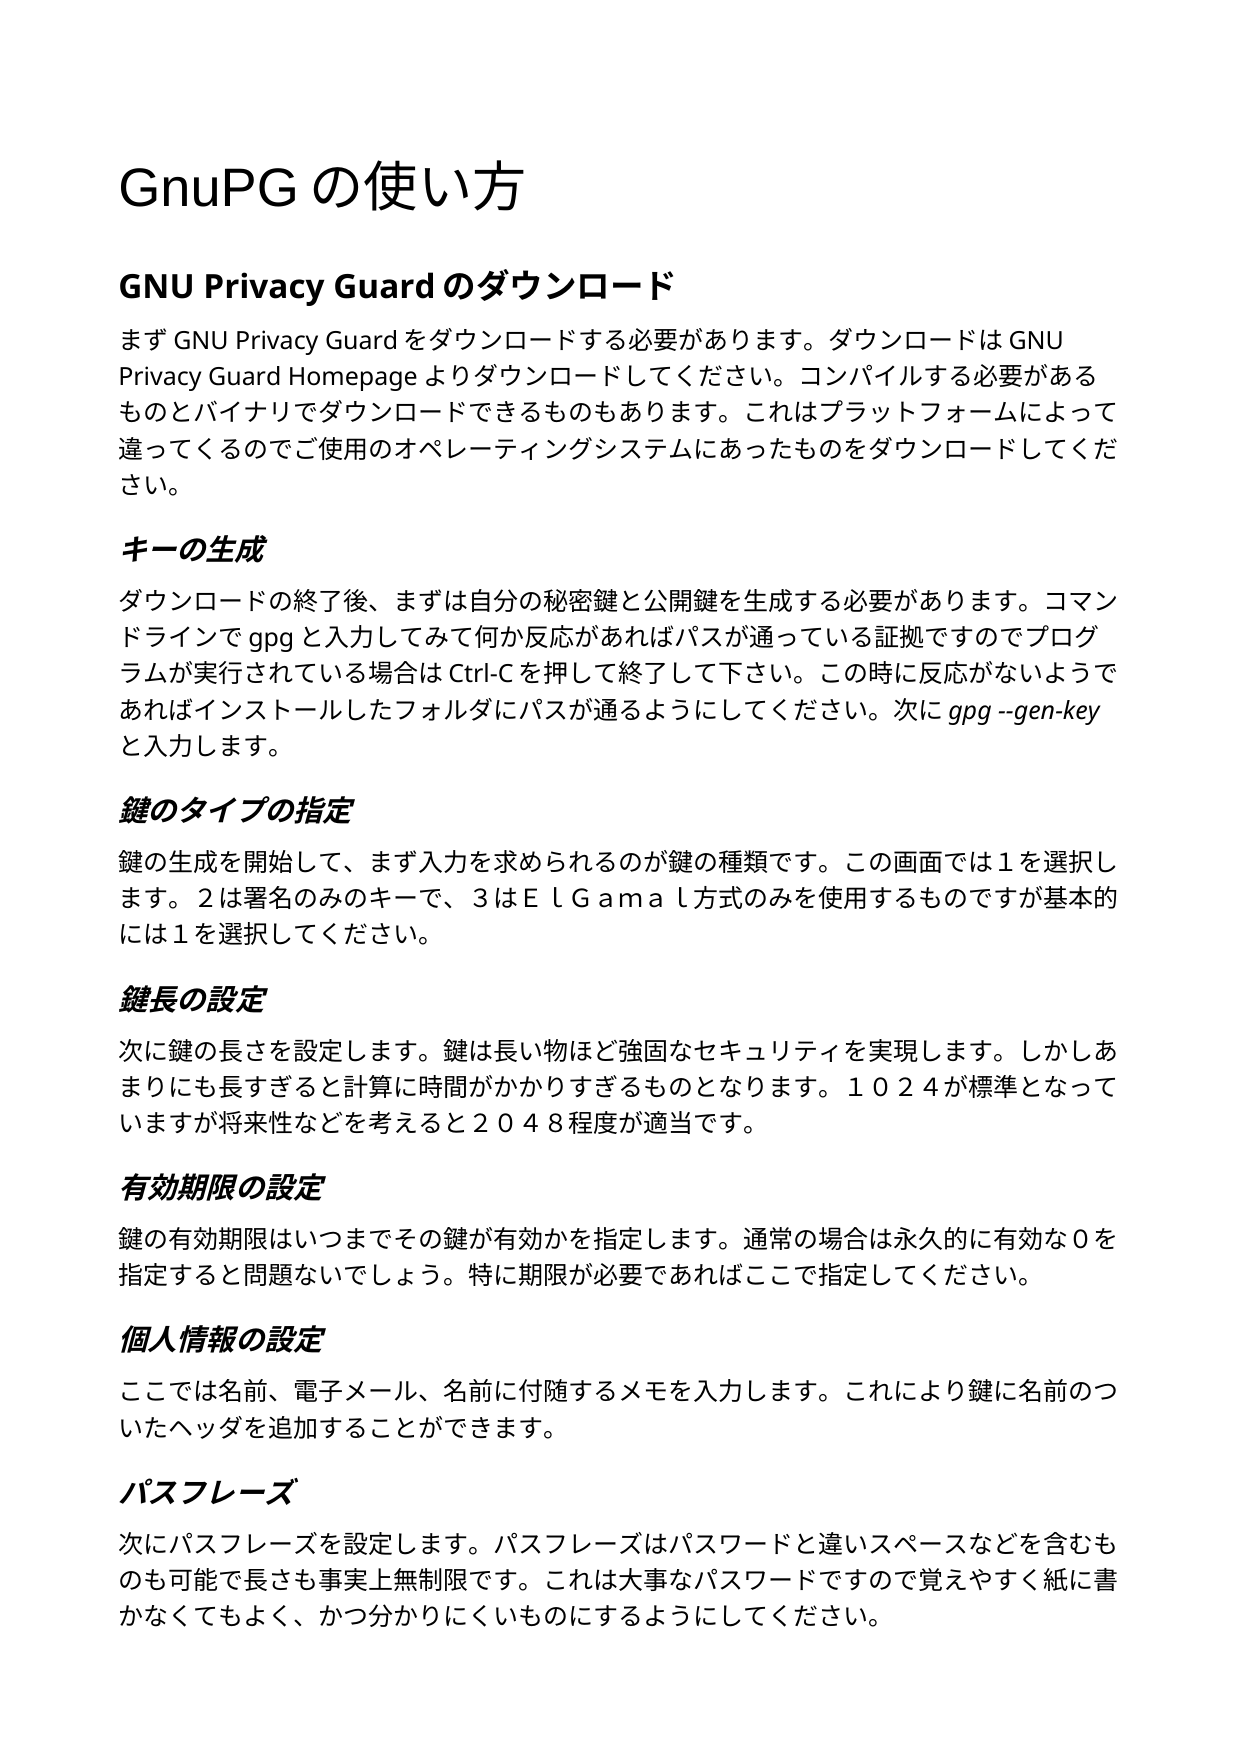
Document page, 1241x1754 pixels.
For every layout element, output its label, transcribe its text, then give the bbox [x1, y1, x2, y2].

subtitle GNU Privacy Guardのダウンロード [118, 259, 1122, 308]
subtitle キーの生成 [118, 527, 1122, 569]
text 鍵の生成を開始して、まず入力を求められるのが鍵の種類です。この画面では１を選択します。２は署名のみのキーで、３はＥｌＧａｍａｌ方式のみを使用するものですが基本的には１を選択してください。 [118, 842, 1122, 951]
text まずGNU Privacy Guardをダウンロードする必要があります。ダウンロードはGNU Privacy Guard Homepageよりダウンロードしてください。コンパイルする必要があるものとバイナリでダウンロードできるものもあります。これはプラットフォームによって違ってくるのでご使用のオペレーティングシステムにあったものをダウンロードしてください。 [118, 320, 1122, 502]
subtitle 有効期限の設定 [118, 1165, 1122, 1207]
subtitle 鍵長の設定 [118, 976, 1122, 1018]
text ここでは名前、電子メール、名前に付随するメモを入力します。これにより鍵に名前のついたヘッダを追加することができます。 [118, 1372, 1122, 1444]
text 次に鍵の長さを設定します。鍵は長い物ほど強固なセキュリティを実現します。しかしあまりにも長すぎると計算に時間がかかりすぎるものとなります。１０２４が標準となっていますが将来性などを考えると２０４８程度が適当です。 [118, 1031, 1122, 1140]
text 鍵の有効期限はいつまでその鍵が有効かを指定します。通常の場合は永久的に有効な０を指定すると問題ないでしょう。特に期限が必要であればここで指定してください。 [118, 1219, 1122, 1292]
text 次にパスフレーズを設定します。パスフレーズはパスワードと違いスペースなどを含むものも可能で長さも事実上無制限です。これは大事なパスワードですので覚えやすく紙に書かなくてもよく、かつ分かりにくいものにするようにしてください。 [118, 1524, 1122, 1633]
subtitle GnuPGの使い方 [118, 143, 1122, 222]
subtitle パスフレーズ [118, 1469, 1122, 1512]
text ダウンロードの終了後、まずは自分の秘密鍵と公開鍵を生成する必要があります。コマンドラインでgpgと入力してみて何か反応があればパスが通っている証拠ですのでプログラムが実行されている場合はCtrl-Cを押して終了して下さい。この時に反応がないようであればインストールしたフォルダにパスが通るようにしてください。次にgpg --gen-keyと入力します。 [118, 581, 1122, 763]
subtitle 鍵のタイプの指定 [118, 788, 1122, 830]
subtitle 個人情報の設定 [118, 1317, 1122, 1359]
